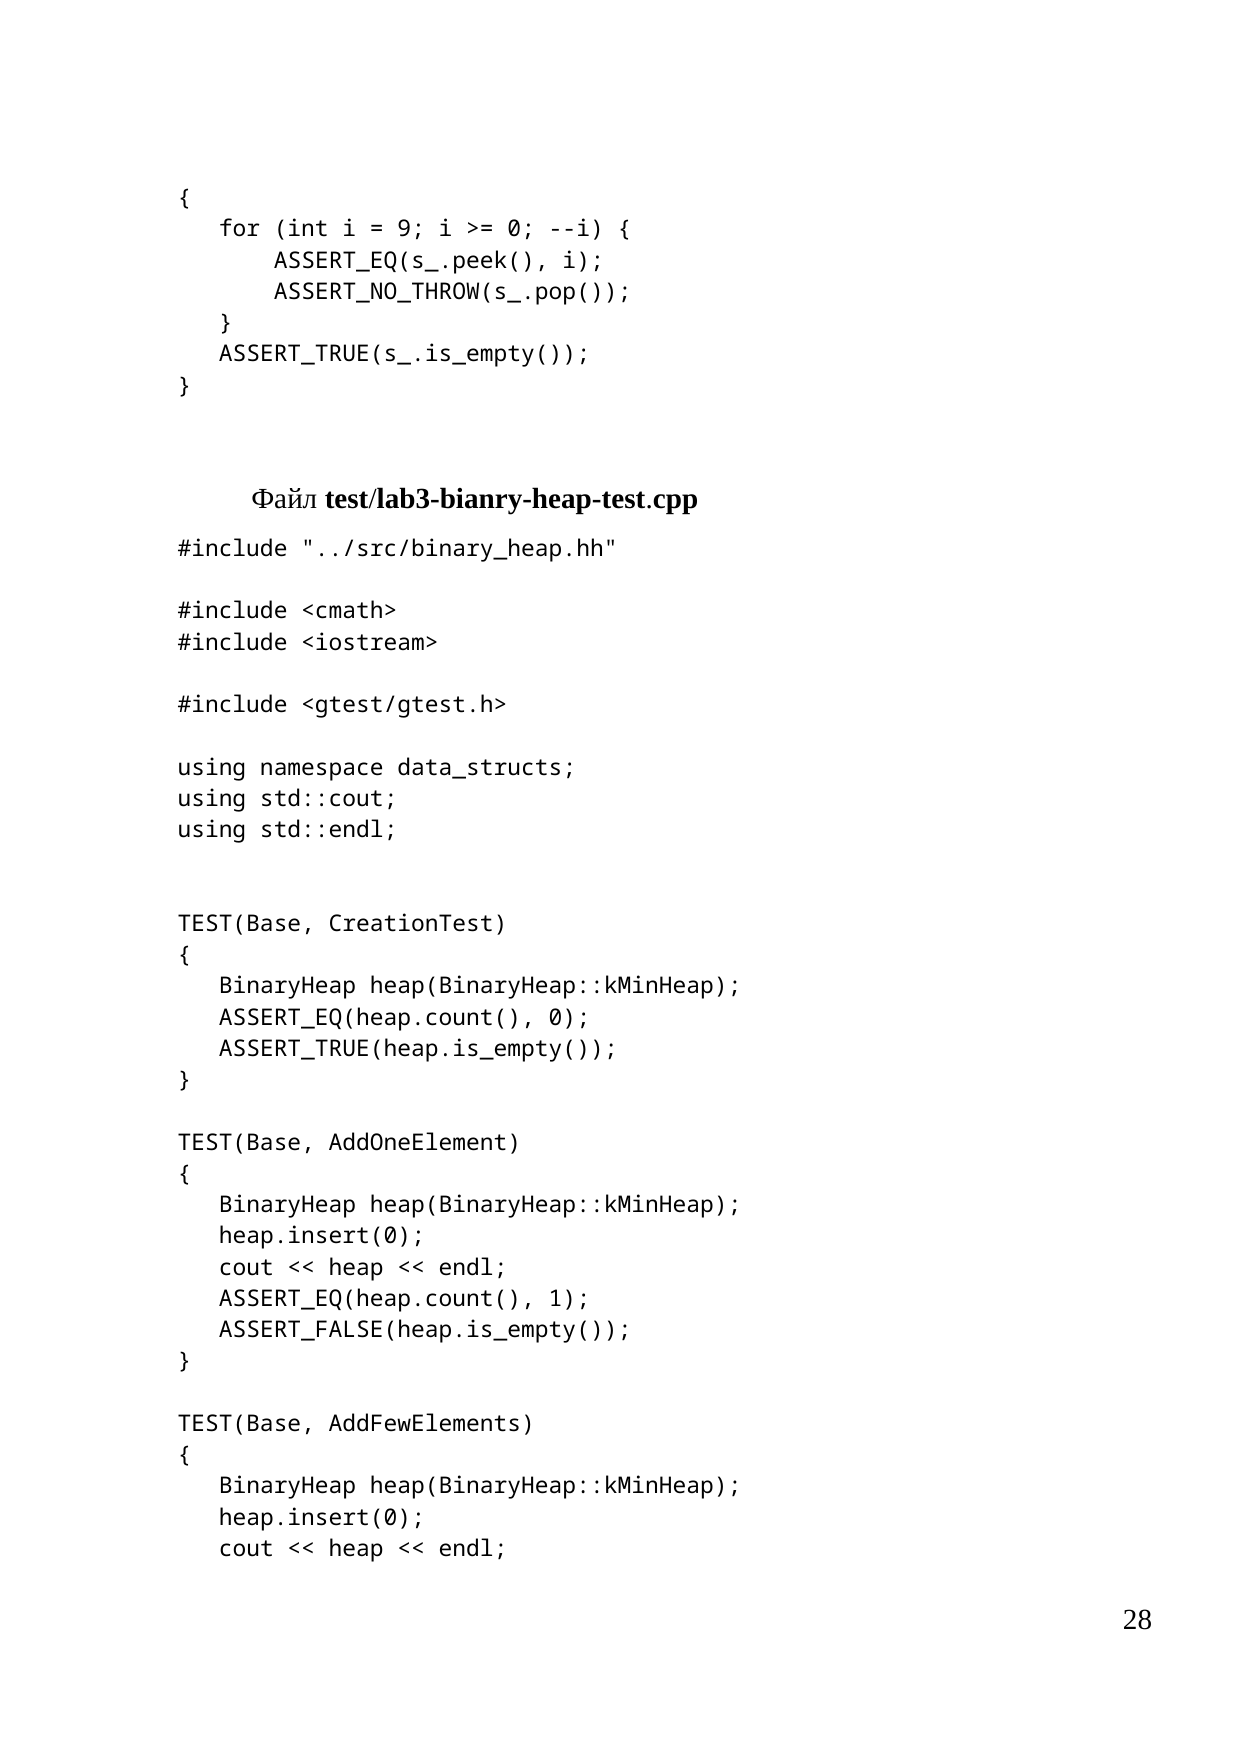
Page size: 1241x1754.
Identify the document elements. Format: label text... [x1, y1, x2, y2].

text #include "../src/binary_heap.hh" #include <cmath> #include <iostream> #include <gtest/gtest.h> using namespace data_structs; using std::cout; using std::endl; TEST(Base, CreationTest) { BinaryHeap heap(BinaryHeap::kMinHeap); ASSERT_EQ(heap.count(), 0); ASSERT_TRUE(heap.is_empty()); } TEST(Base, AddOneElement) { BinaryHeap heap(BinaryHeap::kMinHeap); heap.insert(0); cout << heap << endl; ASSERT_EQ(heap.count(), 1); ASSERT_FALSE(heap.is_empty()); } TEST(Base, AddFewElements) { BinaryHeap heap(BinaryHeap::kMinHeap); heap.insert(0); cout << heap << endl; [177, 532, 1152, 1563]
text Файл test/lab3-bianry-heap-test.cpp [177, 481, 1152, 515]
text { for (int i = 9; i >= 0; --i) { ASSERT_EQ(s_.peek(), i); ASSERT_NO_THROW(s_.pop()); } ASSERT_TRUE(s_.is_empty()); } [177, 181, 1152, 431]
